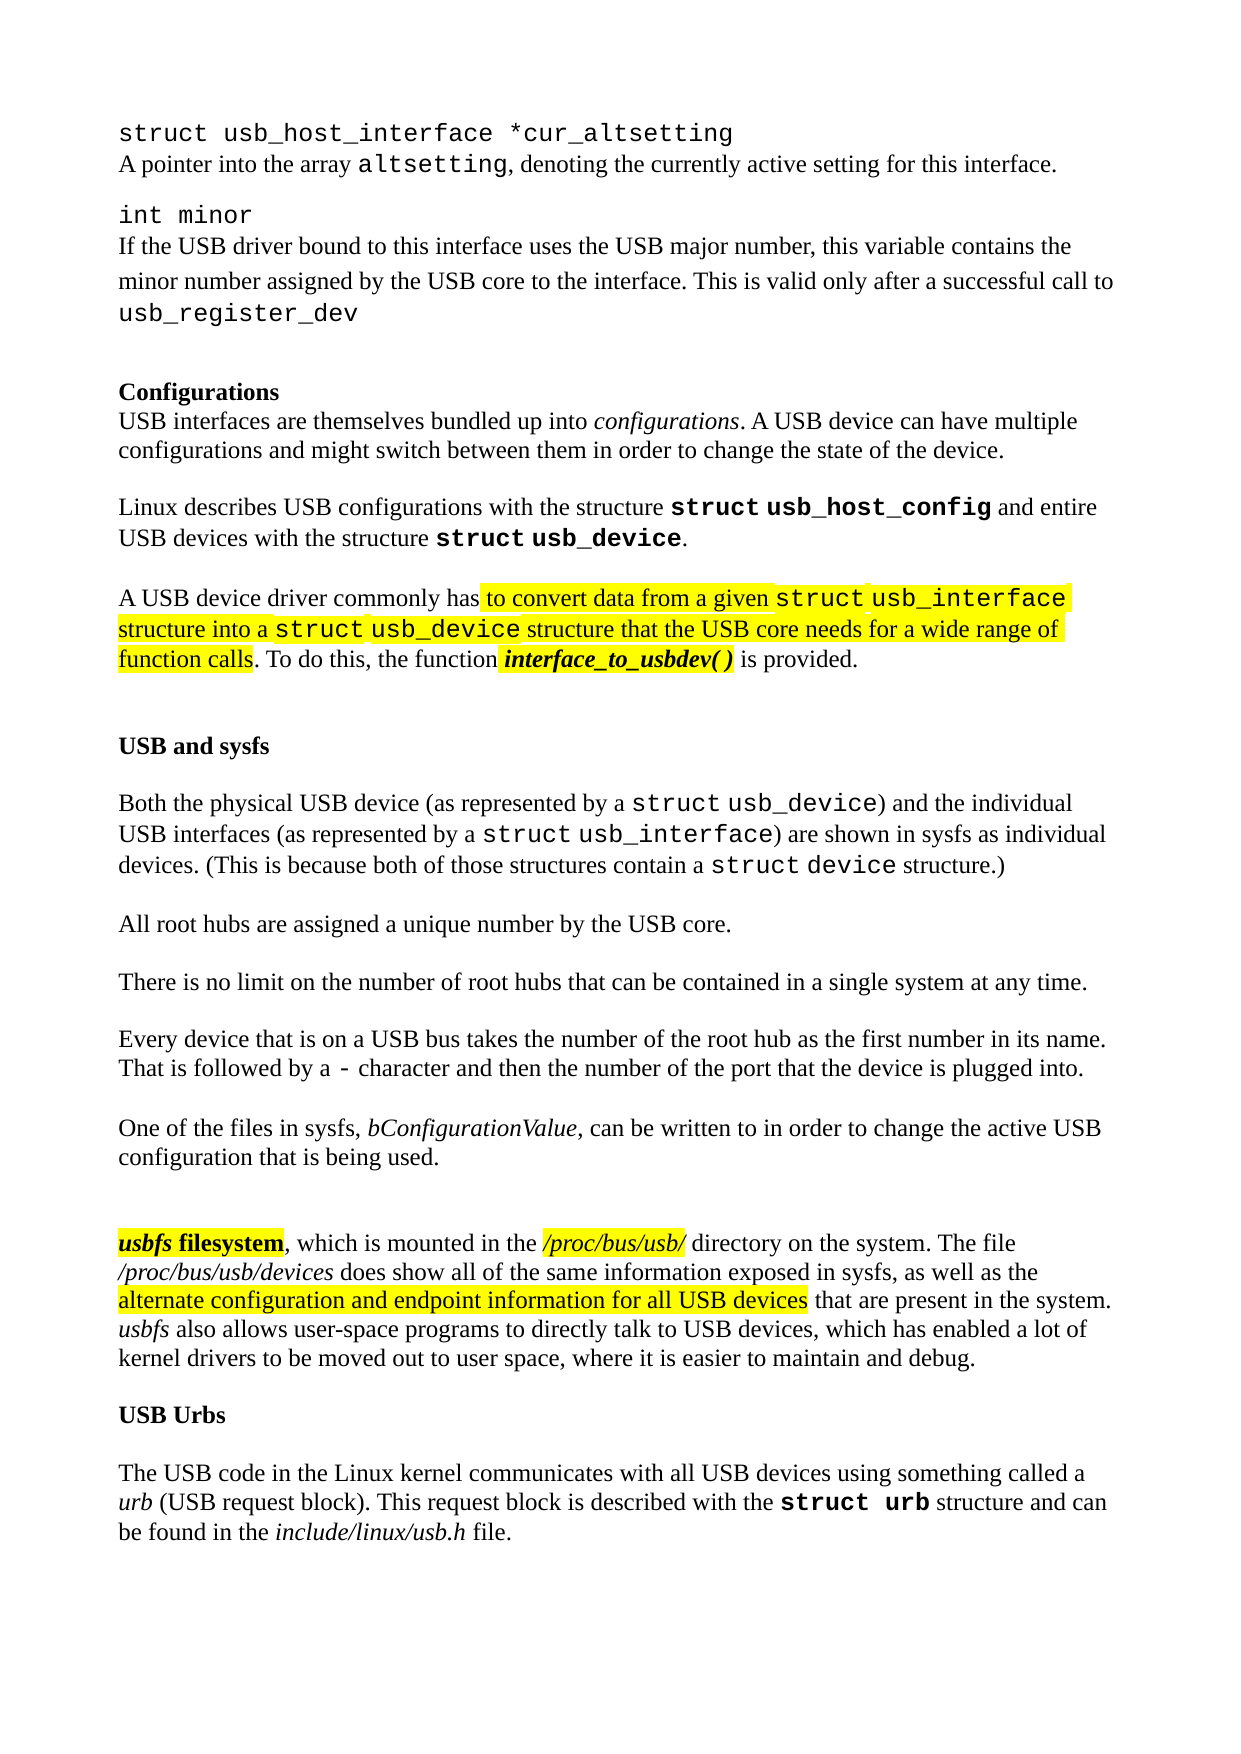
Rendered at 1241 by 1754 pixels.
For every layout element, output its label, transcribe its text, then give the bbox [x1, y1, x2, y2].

text Linux describes USB configurations with the structure struct usb_host_config and entire USB devices with the structure struct usb_device. [118, 492, 1122, 554]
text A USB device driver commonly has to convert data from a given struct usb_interface structure into a struct usb_device structure that the USB core needs for a wide range of function calls. To do this, the function interface_to_usbdev( ) is provided. [118, 583, 1122, 673]
subtitle int minor [118, 201, 1122, 231]
text All root hubs are assigned a unique number by the USB core. [118, 909, 1122, 938]
text USB Urbs [118, 1400, 1122, 1429]
text Both the physical USB device (as represented by a struct usb_device) and the individual USB interfaces (as represented by a struct usb_interface) are shown in sysfs as individual devices. (This is because both of those structures contain a struct device structure.) [118, 788, 1122, 881]
text Every device that is on a USB bus takes the number of the root hub as the first number in its name. That is followed by a - character and then the number of the port that the device is plugged into. [118, 1024, 1122, 1084]
text usbfs filesystem, which is mounted in the /proc/bus/usb/ directory on the system. The file /proc/bus/usb/devices does show all of the same information exposed in sysfs, as well as the alternate configuration and endpoint information for all USB devices that are present in the system. usbfs also allows user-space programs to directly talk to USB devices, which has enabled a lot of kernel drivers to be moved out to user space, where it is easier to maintain and debug. [118, 1228, 1122, 1372]
text USB interfaces are themselves bundled up into configurations. A USB device can have multiple configurations and might switch between them in order to change the state of the device. [118, 406, 1122, 464]
text There is no limit on the number of root hubs that can be contained in a single system at any time. [118, 967, 1122, 996]
subtitle struct usb_host_interface *cur_altsetting [118, 118, 1122, 149]
text USB and sysfs [118, 731, 1122, 759]
text The USB code in the Linux kernel communicates with all USB devices using something called a urb (USB request block). This request block is described with the struct urb structure and can be found in the include/linux/usb.h file. [118, 1458, 1122, 1546]
text Configurations [118, 377, 1122, 406]
text One of the files in sysfs, bConfigurationValue, can be written to in order to change the active USB configuration that is being used. [118, 1113, 1122, 1170]
text If the USB driver bound to this interface uses the USB major number, this variable contains the minor number assigned by the USB core to the interface. This is valid only after a successful call to usb_register_dev [118, 231, 1122, 328]
text A pointer into the array altsetting, denoting the currently active setting for this interface. [118, 149, 1122, 180]
